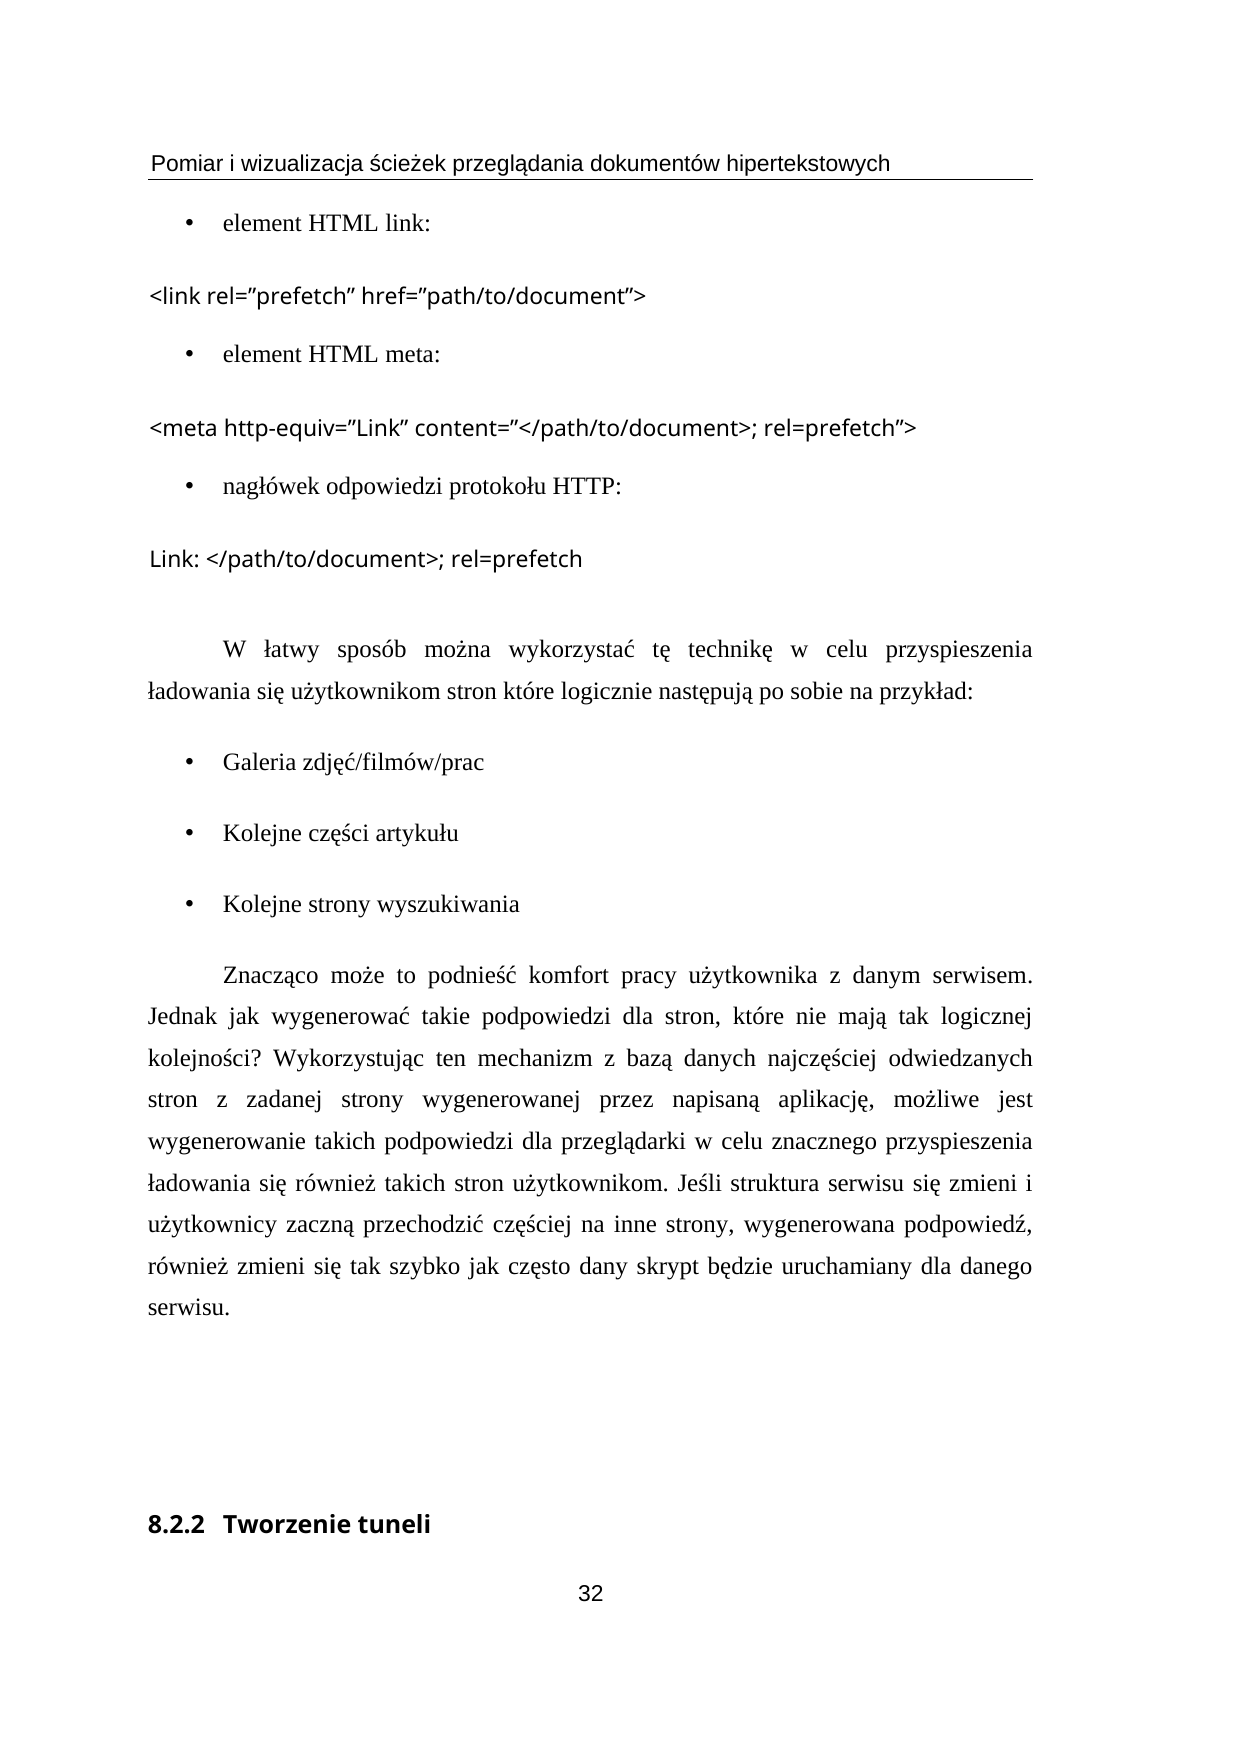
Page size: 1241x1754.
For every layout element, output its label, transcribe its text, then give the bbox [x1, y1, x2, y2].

list nagłówek odpowiedzi protokołu HTTP: [185, 472, 1033, 500]
list Link: </path/to/document>; rel=prefetch [148, 543, 1033, 574]
list Galeria zdjęć/filmów/prac [185, 748, 1033, 776]
list element HTML link: [185, 209, 1033, 236]
text Znacząco może to podnieść komfort pracy użytkownika z danym serwisem. Jednak jak wygenerować takie podpowiedzi dla stron, które nie mają tak logicznej kolejności? Wykorzystując ten mechanizm z bazą danych najczęściej odwiedzanych stron z zadanej strony wygenerowanej przez napisaną aplikację, możliwe jest wygenerowanie takich podpowiedzi dla przeglądarki w celu znacznego przyspieszenia ładowania się również takich stron użytkownikom. Jeśli struktura serwisu się zmieni i użytkownicy zaczną przechodzić częściej na inne strony, wygenerowana podpowiedź, również zmieni się tak szybko jak często dany skrypt będzie uruchamiany dla danego serwisu. [148, 961, 1033, 1321]
list <meta http-equiv=”Link” content=”</path/to/document>; rel=prefetch”> [148, 411, 1033, 443]
subtitle Tworzenie tuneli [148, 1507, 1033, 1541]
text W łatwy sposób można wykorzystać tę technikę w celu przyspieszenia ładowania się użytkownikom stron które logicznie następują po sobie na przykład: [148, 635, 1033, 704]
list element HTML meta: [185, 340, 1033, 368]
list Kolejne części artykułu [185, 819, 1033, 847]
list <link rel=”prefetch” href=”path/to/document”> [148, 280, 1033, 311]
list Kolejne strony wyszukiwania [185, 890, 1033, 918]
